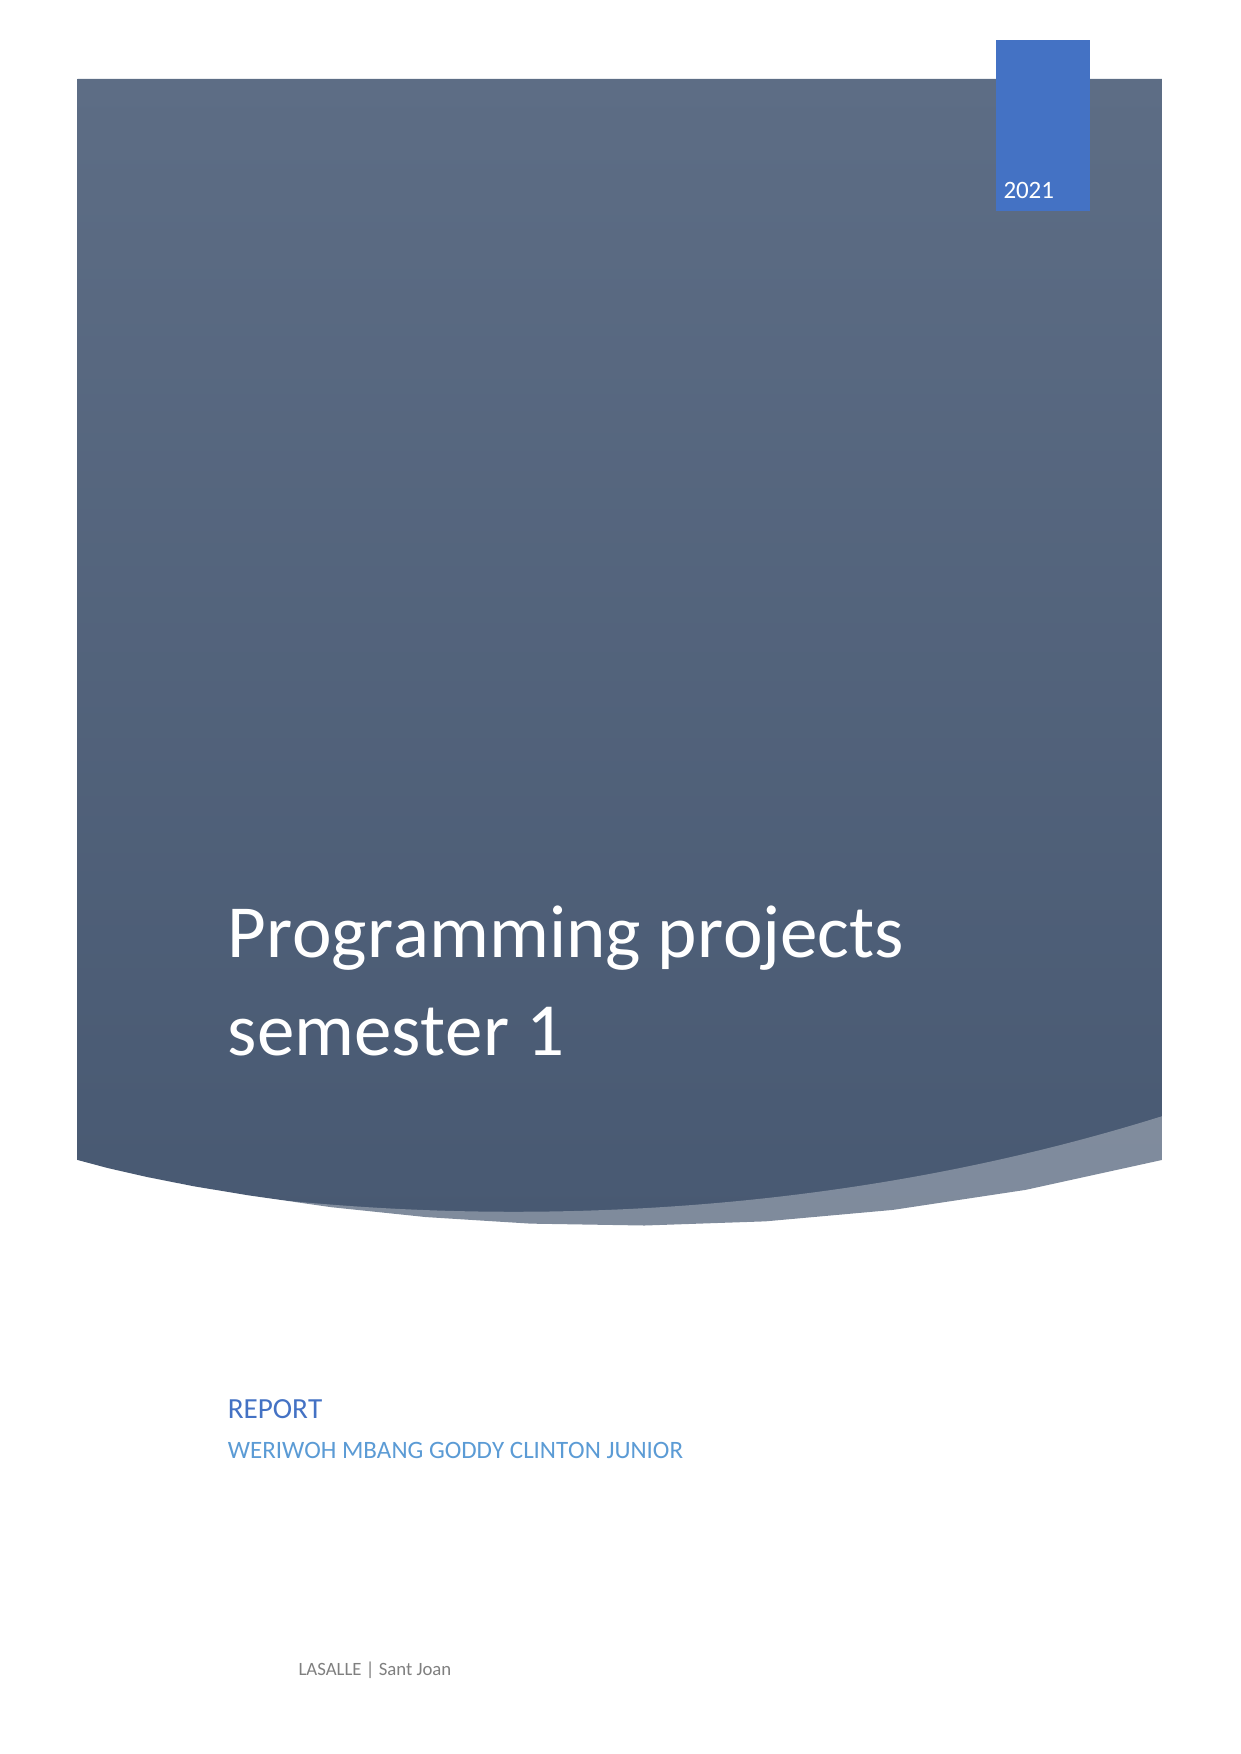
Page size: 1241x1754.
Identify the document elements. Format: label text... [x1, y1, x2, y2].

text REPORT [228, 1390, 983, 1425]
text LASALLE | Sant Joan [298, 1657, 912, 1680]
text WERIWOH MBANG Goddy Clinton JUNIOR [228, 1434, 983, 1464]
